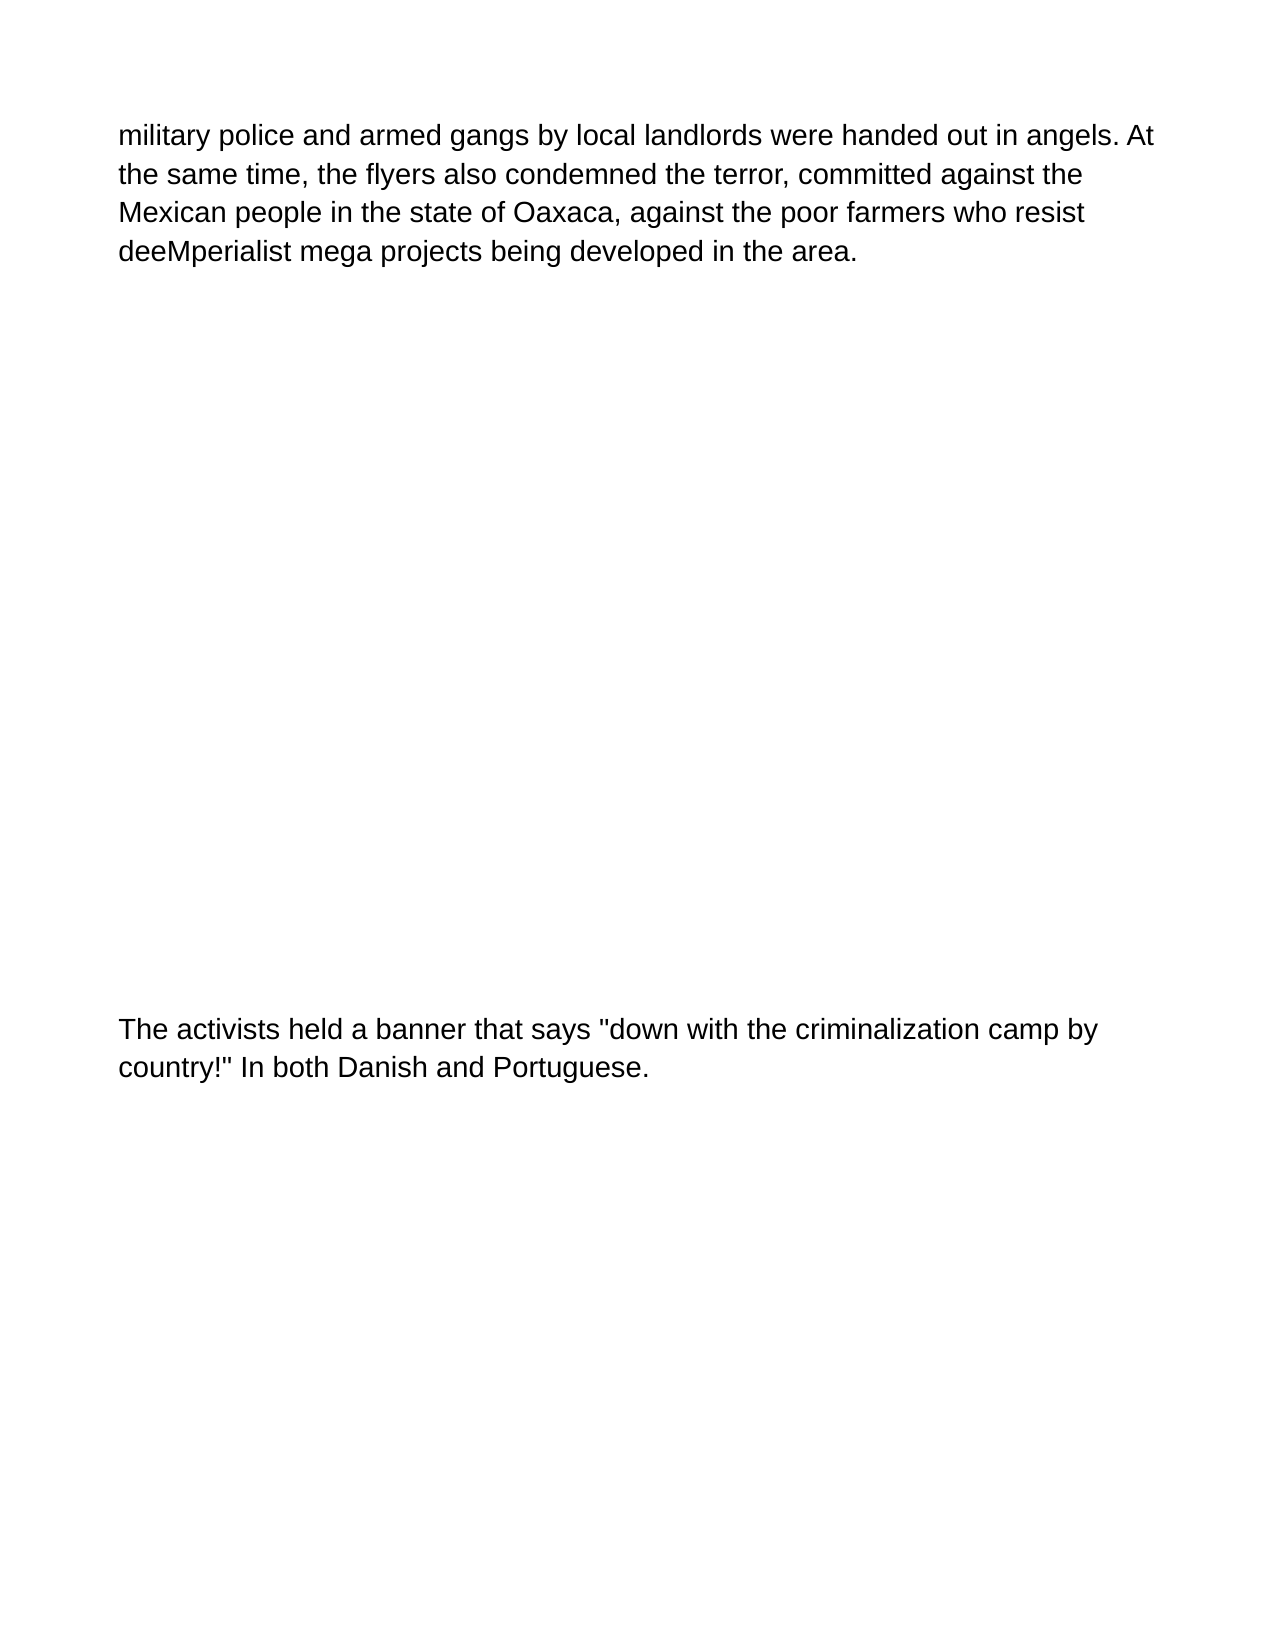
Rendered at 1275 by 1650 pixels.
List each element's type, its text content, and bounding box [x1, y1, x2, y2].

text The activists held a banner that says "down with the criminalization camp by country!" In both Danish and Portuguese. [118, 287, 1157, 1084]
text military police and armed gangs by local landlords were handed out in angels. At the same time, the flyers also condemned the terror, committed against the Mexican people in the state of Oaxaca, against the poor farmers who resist deeMperialist mega projects being developed in the area. [118, 118, 1157, 267]
